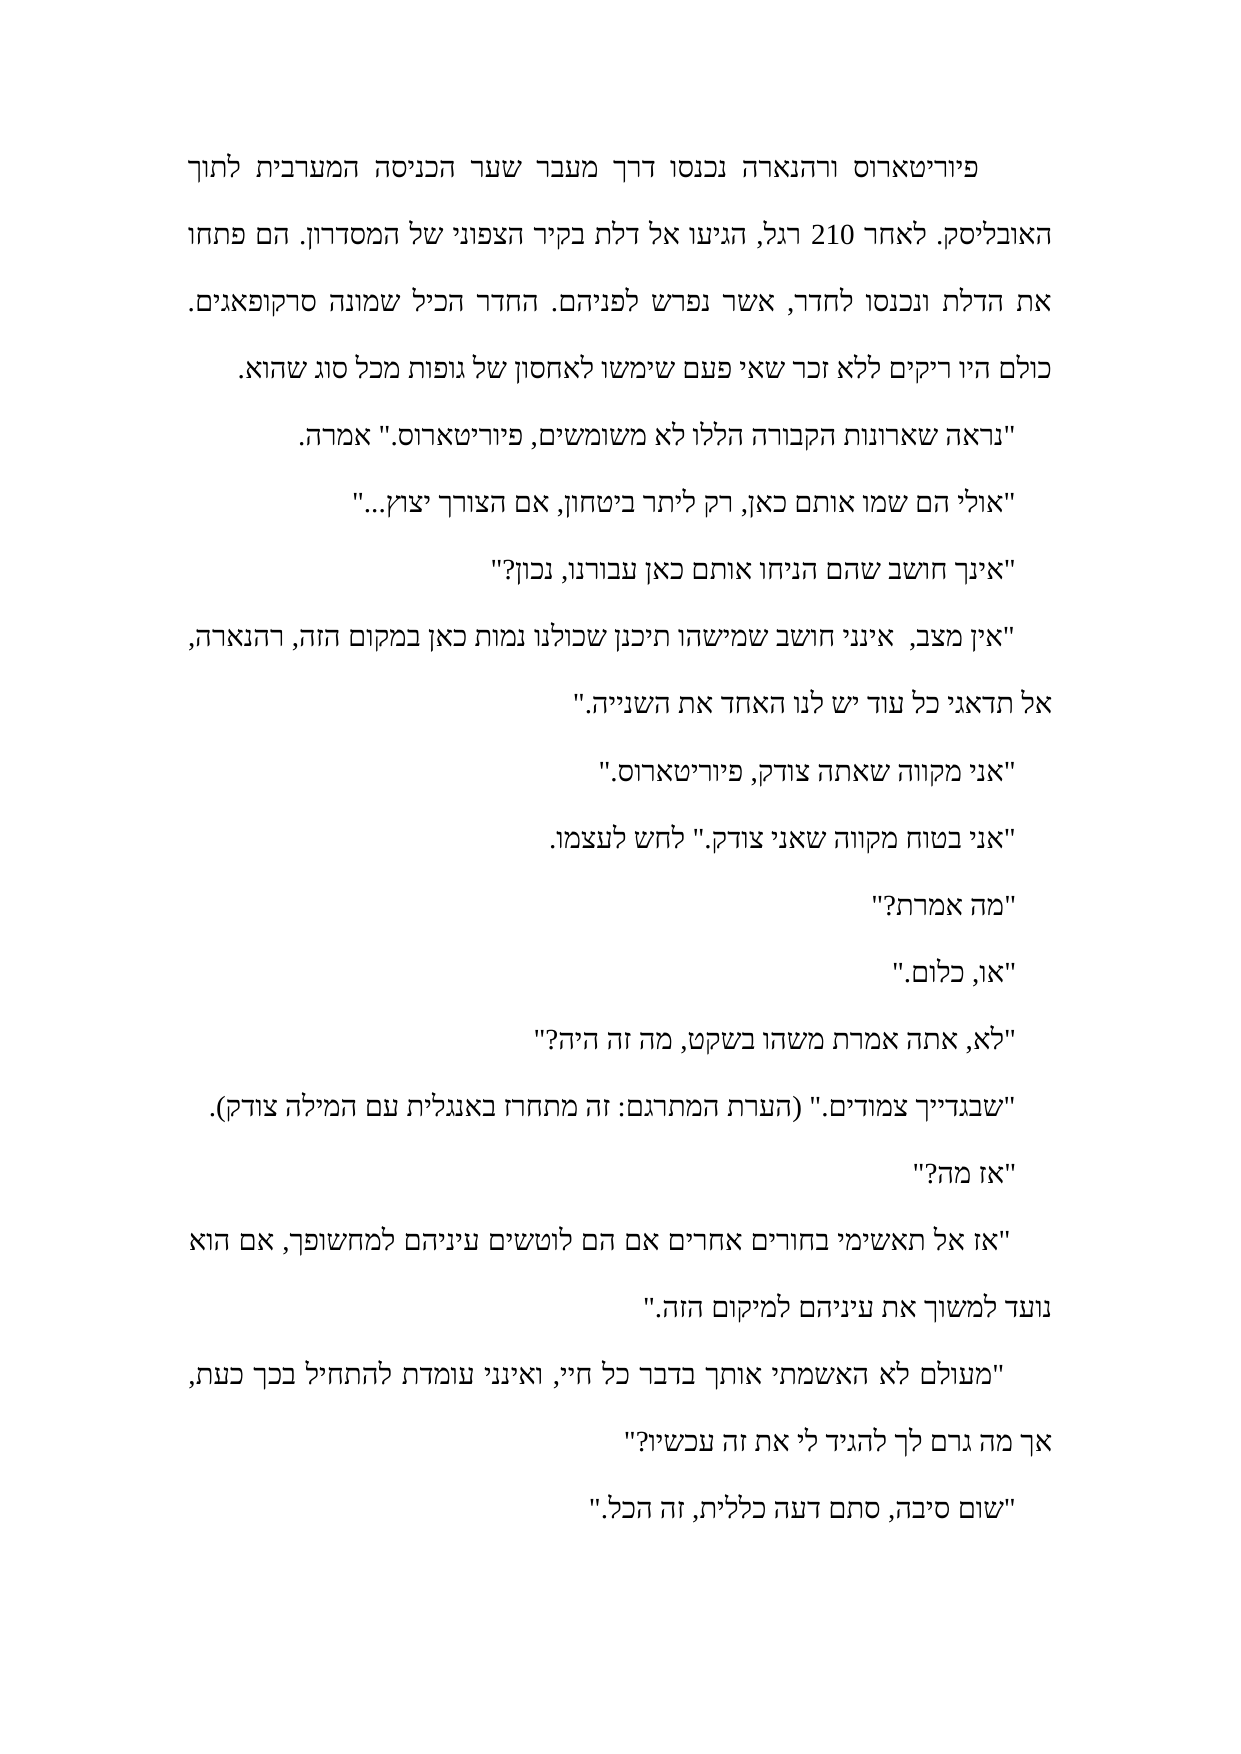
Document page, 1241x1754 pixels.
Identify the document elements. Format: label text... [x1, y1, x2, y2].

text "שום סיבה, סתם דעה כללית, זה הכל." [187, 1492, 1053, 1525]
text "מה אמרת?" [187, 888, 1053, 921]
text "לא, אתה אמרת משהו בשקט, מה זה היה?" [187, 1022, 1053, 1056]
text "אז אל תאשימי בחורים אחרים אם הם לוטשים עיניהם למחשופך, אם הוא נועד למשוך את עיניהם למיקום הזה." [187, 1223, 1053, 1324]
text "אני בטוח מקווה שאני צודק." לחש לעצמו. [187, 821, 1053, 854]
text "מעולם לא האשמתי אותך בדבר כל חיי, ואינני עומדת להתחיל בכך כעת, אך מה גרם לך להגיד לי את זה עכשיו?" [187, 1357, 1053, 1458]
text פיוריטארוס ורהנארה נכנסו דרך מעבר שער הכניסה המערבית לתוך האובליסק. לאחר 210 רגל, הגיעו אל דלת בקיר הצפוני של המסדרון. הם פתחו את הדלת ונכנסו לחדר, אשר נפרש לפניהם. החדר הכיל שמונה סרקופאגים. כולם היו ריקים ללא זכר שאי פעם שימשו לאחסון של גופות מכל סוג שהוא. [187, 150, 1053, 385]
text "אני מקווה שאתה צודק, פיוריטארוס." [187, 754, 1053, 787]
text "אינך חושב שהם הניחו אותם כאן עבורנו, נכון?" [187, 552, 1053, 586]
text "אז מה?" [187, 1156, 1053, 1190]
text "אולי הם שמו אותם כאן, רק ליתר ביטחון, אם הצורך יצוץ..." [187, 485, 1053, 519]
text "נראה שארונות הקבורה הללו לא משומשים, פיוריטארוס." אמרה. [187, 418, 1053, 452]
text "אין מצב, אינני חושב שמישהו תיכנן שכולנו נמות כאן במקום הזה, רהנארה, אל תדאגי כל עוד יש לנו האחד את השנייה." [187, 619, 1053, 720]
text "שבגדייך צמודים." (הערת המתרגם: זה מתחרז באנגלית עם המילה צודק). [187, 1089, 1053, 1123]
text "או, כלום." [187, 955, 1053, 988]
